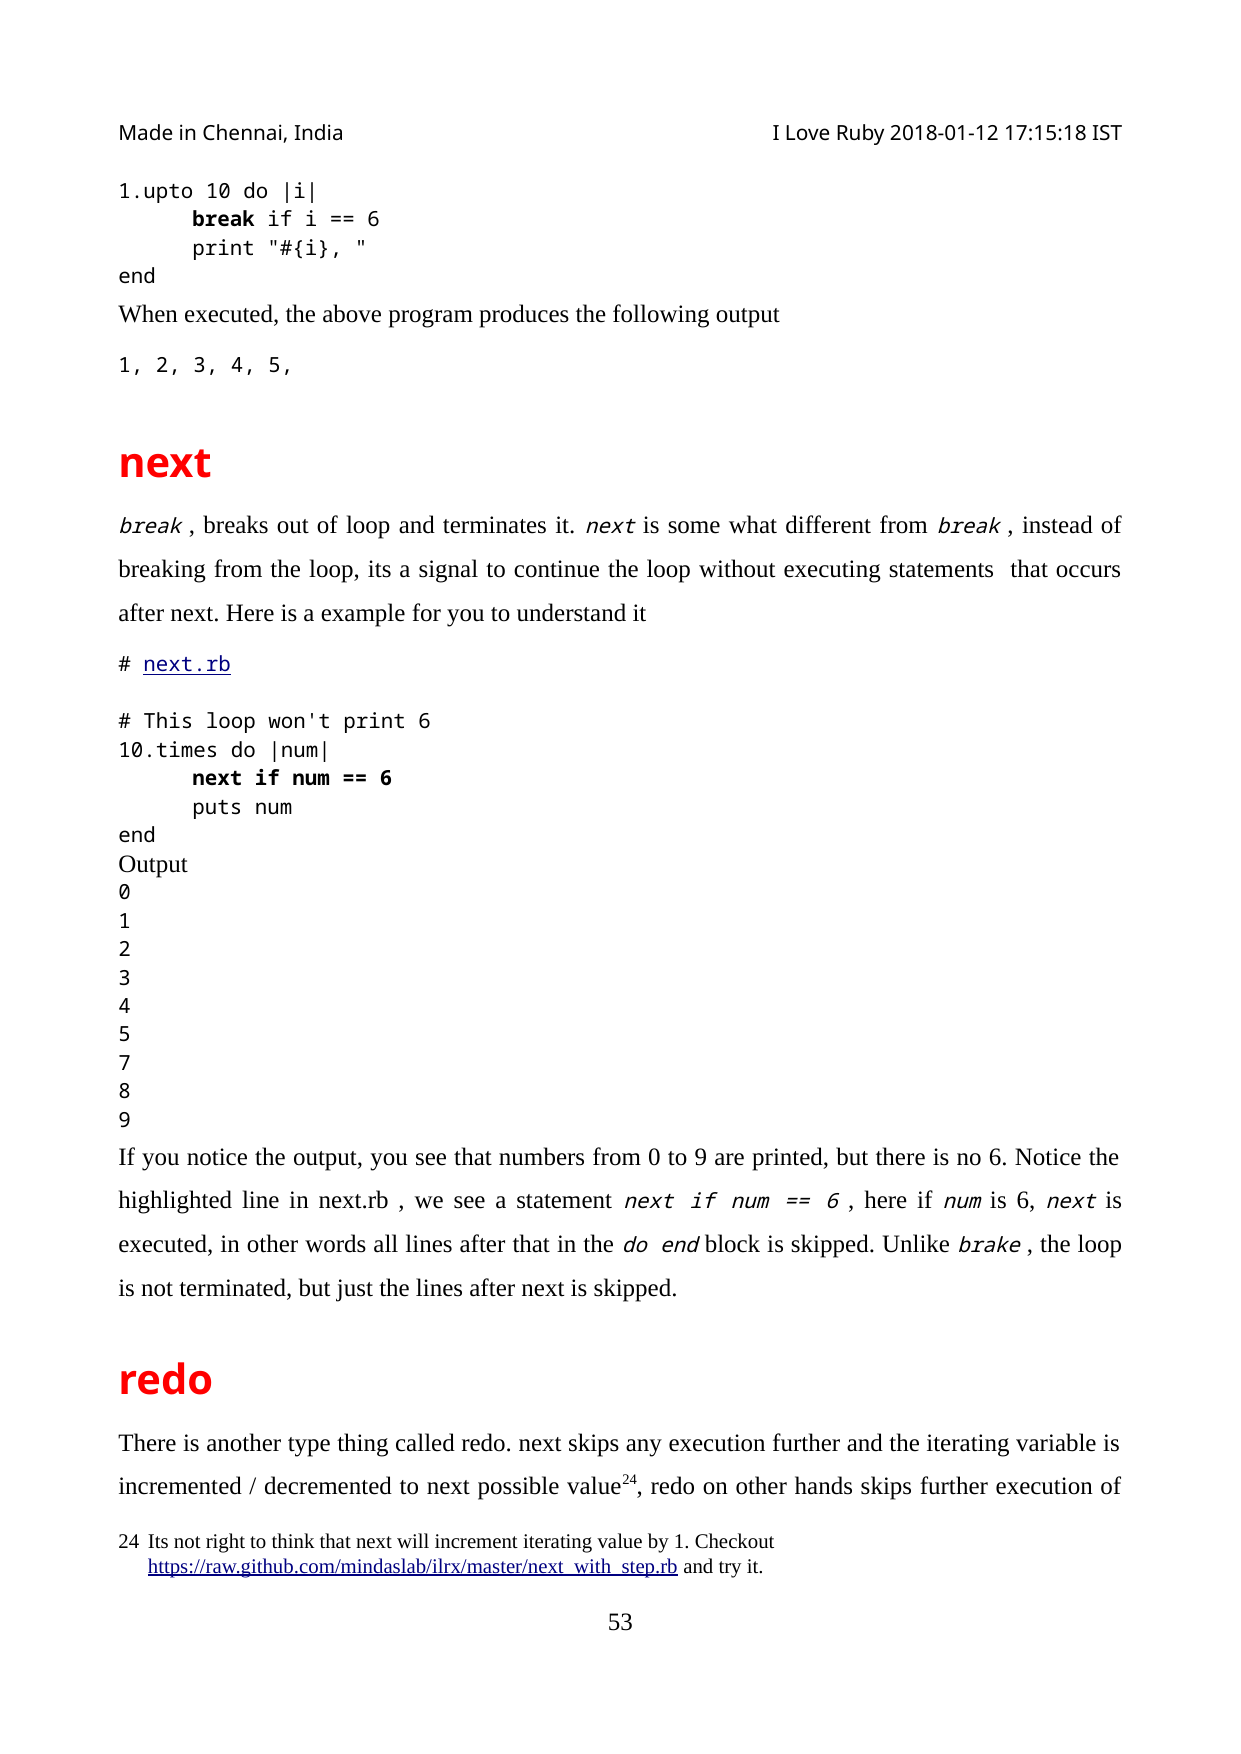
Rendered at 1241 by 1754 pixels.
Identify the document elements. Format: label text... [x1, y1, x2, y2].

text 1 [118, 906, 1122, 934]
text 8 [118, 1076, 1122, 1105]
text There is another type thing called redo. next skips any execution further and the iterating variable is incremented / decremented to next possible value, redo on other hands skips further execution of [118, 1428, 1122, 1500]
text When executed, the above program produces the following output [118, 299, 1122, 327]
text 7 [118, 1048, 1122, 1076]
text 1, 2, 3, 4, 5, [118, 351, 1122, 379]
text 4 [118, 991, 1122, 1019]
text Its not right to think that next will increment iterating value by 1. Checkout https://raw.github.com/mindaslab/ilrx/master/next_with_step.rb and try it. [118, 1529, 1122, 1578]
text next if num == 6 [118, 763, 1122, 792]
text print "#{i}, " [118, 233, 1122, 261]
text 3 [118, 963, 1122, 991]
text # This loop won't print 6 [118, 706, 1122, 735]
subtitle redo [118, 1350, 1122, 1407]
text # next.rb [118, 649, 1122, 678]
text 2 [118, 934, 1122, 963]
text end [118, 261, 1122, 290]
text 9 [118, 1105, 1122, 1133]
text 0 [118, 877, 1122, 906]
text 5 [118, 1019, 1122, 1048]
text Output [118, 849, 1122, 877]
text break , breaks out of loop and terminates it. next is some what different from break , instead of breaking from the loop, its a signal to continue the loop without executing statements that occurs after next. Here is a example for you to understand it [118, 511, 1122, 626]
text 10.times do |num| [118, 735, 1122, 763]
subtitle next [118, 432, 1122, 489]
text end [118, 820, 1122, 849]
text break if i == 6 [118, 204, 1122, 233]
text 1.upto 10 do |i| [118, 176, 1122, 204]
text puts num [118, 792, 1122, 820]
text If you notice the output, you see that numbers from 0 to 9 are printed, but there is no 6. Notice the highlighted line in next.rb , we see a statement next if num == 6 , here if num is 6, next is executed, in other words all lines after that in the do end block is skipped. Unlike brake , the loop is not terminated, but just the lines after next is skipped. [118, 1142, 1122, 1302]
